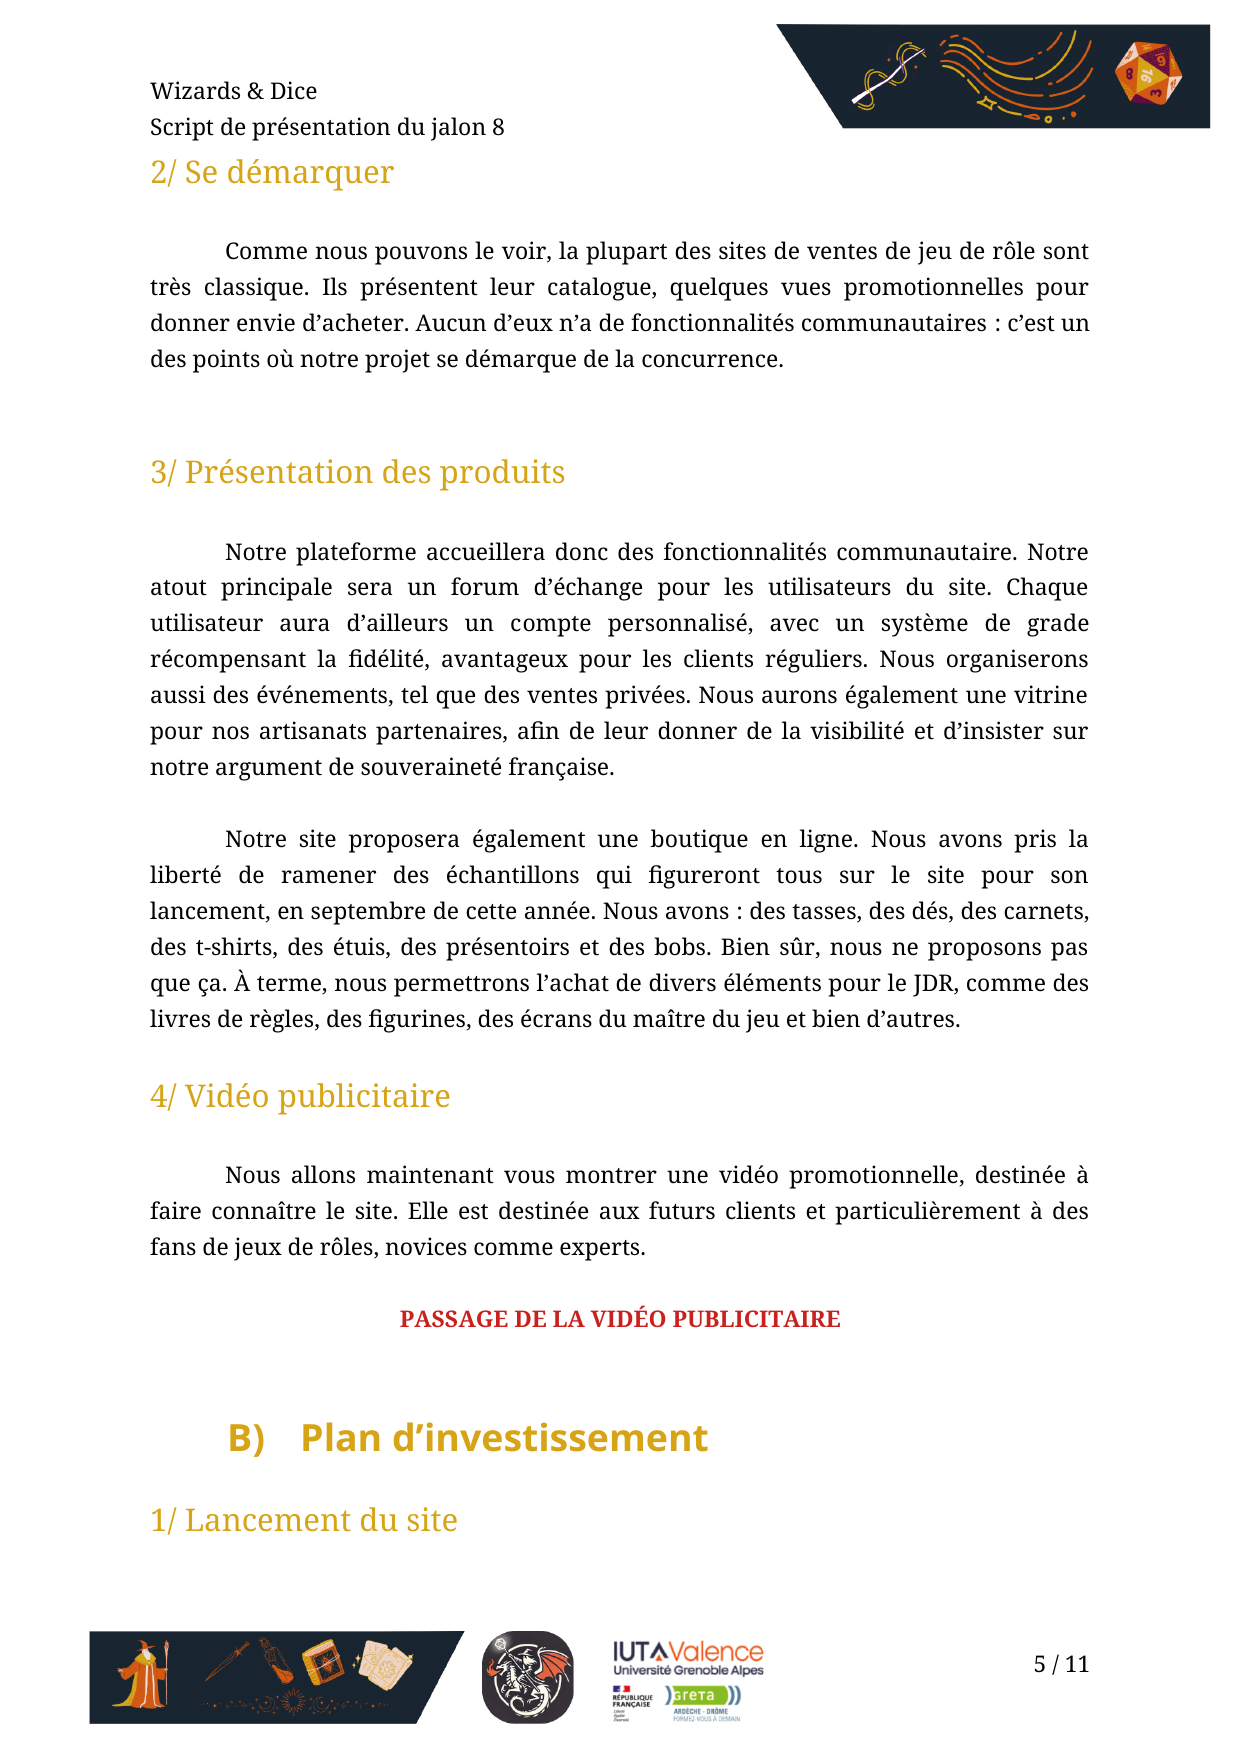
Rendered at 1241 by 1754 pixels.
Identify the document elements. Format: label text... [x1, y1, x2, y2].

subtitle Lancement du site [150, 1498, 1090, 1541]
subtitle Plan d’investissement [227, 1411, 1090, 1462]
text Notre site proposera également une boutique en ligne. Nous avons pris la liberté de ramener des échantillons qui figureront tous sur le site pour son lancement, en septembre de cette année. Nous avons : des tasses, des dés, des carnets, des t-shirts, des étuis, des présentoirs et des bobs. Bien sûr, nous ne proposons pas que ça. À terme, nous permettrons l’achat de divers éléments pour le JDR, comme des livres de règles, des figurines, des écrans du maître du jeu et bien d’autres. [150, 823, 1090, 1034]
picture [771, 21, 1218, 131]
subtitle Présentation des produits [150, 451, 1090, 493]
text Notre plateforme accueillera donc des fonctionnalités communautaire. Notre atout principale sera un forum d’échange pour les utilisateurs du site. Chaque utilisateur aura d’ailleurs un compte personnalisé, avec un système de grade récompensant la fidélité, avantageux pour les clients réguliers. Nous organiserons aussi des événements, tel que des ventes privées. Nous aurons également une vitrine pour nos artisanats partenaires, afin de leur donner de la visibilité et d’insister sur notre argument de souveraineté française. [150, 535, 1090, 782]
text PASSAGE DE LA VIDÉO PUBLICITAIRE [150, 1303, 1090, 1334]
subtitle Vidéo publicitaire [150, 1074, 1090, 1117]
subtitle Se démarquer [150, 150, 1090, 193]
text Comme nous pouvons le voir, la plupart des sites de ventes de jeu de rôle sont très classique. Ils présentent leur catalogue, quelques vues promotionnelles pour donner envie d’acheter. Aucun d’eux n’a de fonctionnalités communautaires : c’est un des points où notre projet se démarque de la concurrence. [150, 235, 1090, 374]
text Nous allons maintenant vous montrer une vidéo promotionnelle, destinée à faire connaître le site. Elle est destinée aux futurs clients et particulièrement à des fans de jeux de rôles, novices comme experts. [150, 1159, 1090, 1262]
picture [81, 1620, 788, 1733]
